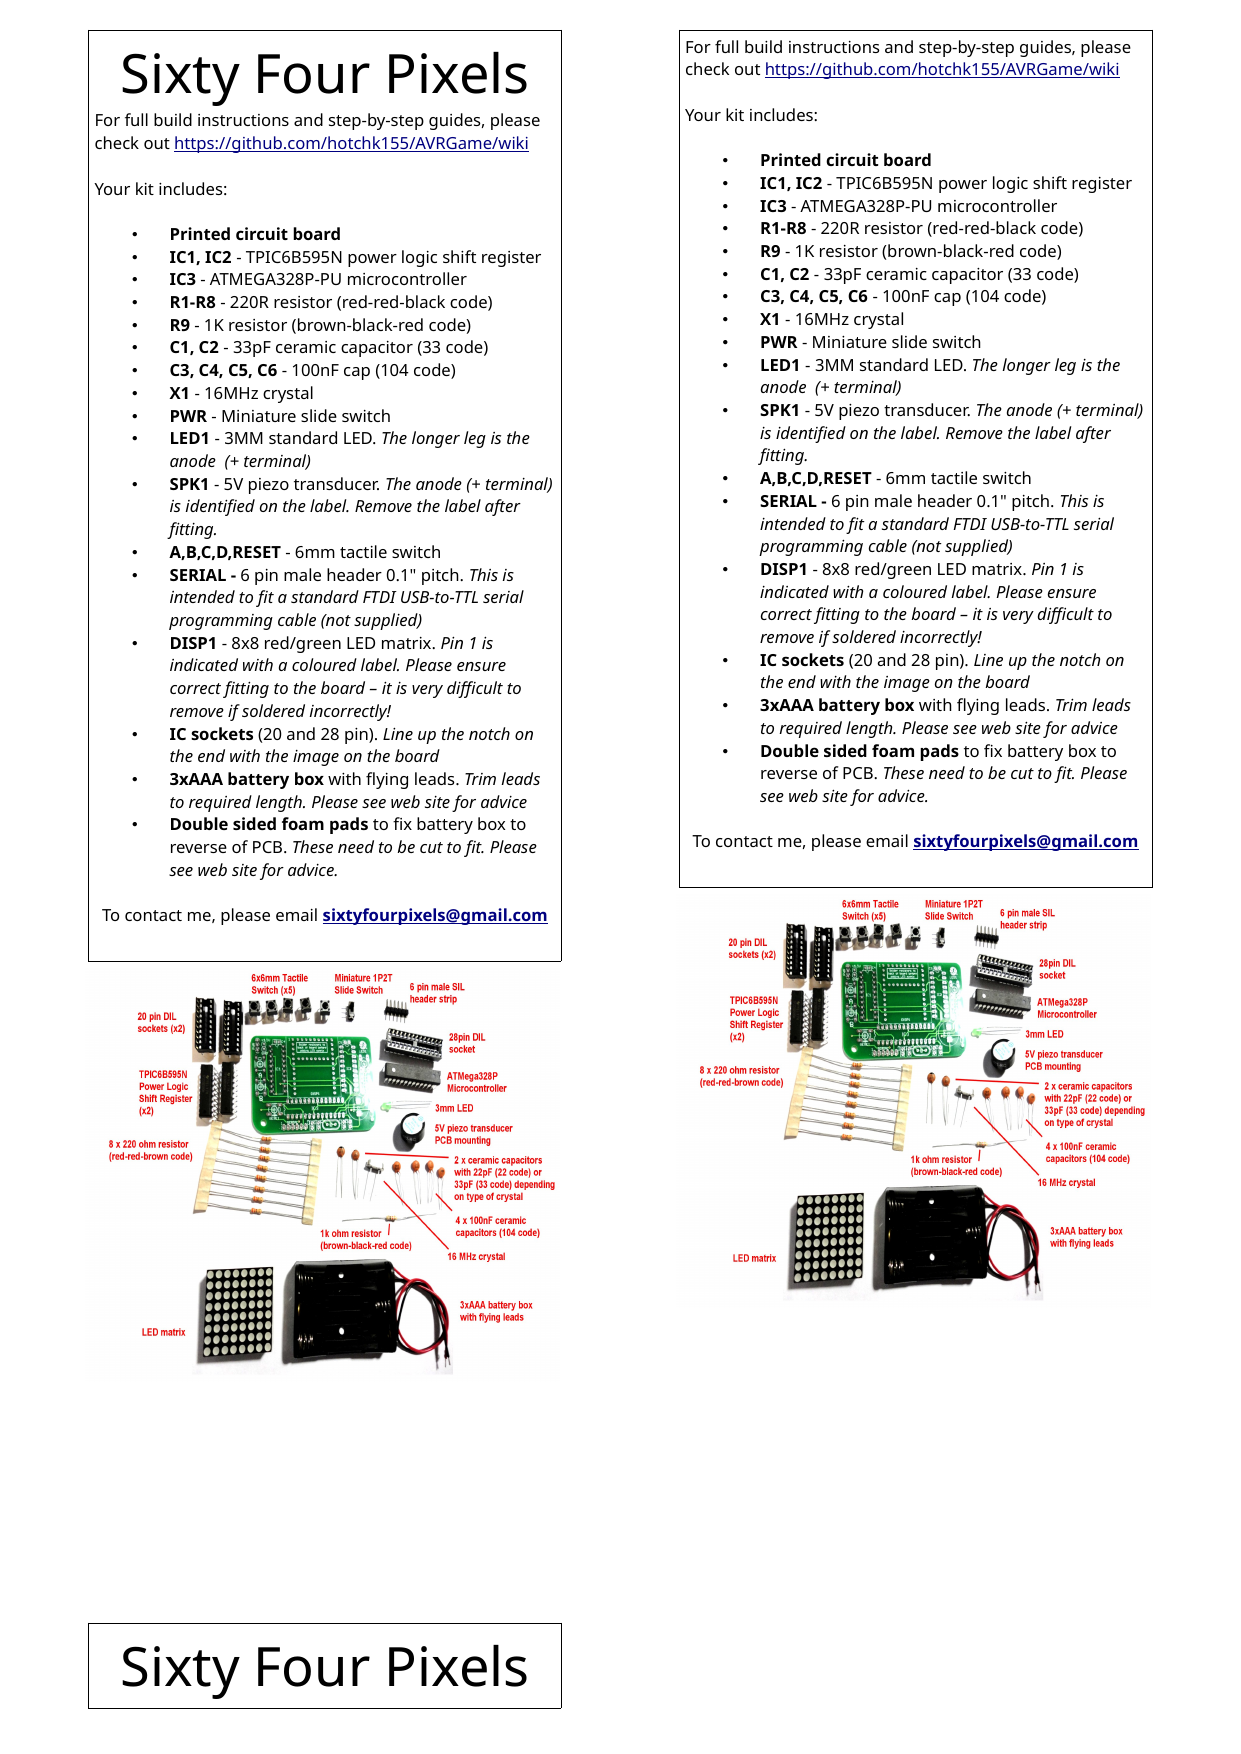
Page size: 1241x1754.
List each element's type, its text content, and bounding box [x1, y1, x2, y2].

table_header For full build instructions and step-by-step guides, please check out https://github.com/hotchk155/AVRGame/wiki Your kit includes: Printed circuit board IC1, IC2 - TPIC6B595N power logic shift register IC3 - ATMEGA328P-PU microcontroller R1-R8 - 220R resistor (red-red-black code) R9 - 1K resistor (brown-black-red code) C1, C2 - 33pF ceramic capacitor (33 code) C3, C4, C5, C6 - 100nF cap (104 code) X1 - 16MHz crystal PWR - Miniature slide switch LED1 - 3MM standard LED. The longer leg is the anode (+ terminal) SPK1 - 5V piezo transducer. The anode (+ terminal) is identified on the label. Remove the label after fitting. A,B,C,D,RESET - 6mm tactile switch SERIAL - 6 pin male header 0.1" pitch. This is intended to fit a standard FTDI USB-to-TTL serial programming cable (not supplied) DISP1 - 8x8 red/green LED matrix. Pin 1 is indicated with a coloured label. Please ensure correct fitting to the board – it is very difficult to remove if soldered incorrectly! IC sockets (20 and 28 pin). Line up the notch on the end with the image on the board 3xAAA battery box with flying leads. Trim leads to required length. Please see web site for advice Double sided foam pads to fix battery box to reverse of PCB. These need to be cut to fit. Please see web site for advice. To contact me, please email sixtyfourpixels@gmail.com [680, 31, 1152, 887]
table_header Sixty Four Pixels For full build instructions and step-by-step guides, please check out https://github.com/hotchk155/AVRGame/wiki Your kit includes: Printed circuit board IC1, IC2 - TPIC6B595N power logic shift register IC3 - ATMEGA328P-PU microcontroller R1-R8 - 220R resistor (red-red-black code) R9 - 1K resistor (brown-black-red code) C1, C2 - 33pF ceramic capacitor (33 code) C3, C4, C5, C6 - 100nF cap (104 code) X1 - 16MHz crystal PWR - Miniature slide switch LED1 - 3MM standard LED. The longer leg is the anode (+ terminal) SPK1 - 5V piezo transducer. The anode (+ terminal) is identified on the label. Remove the label after fitting. A,B,C,D,RESET - 6mm tactile switch SERIAL - 6 pin male header 0.1" pitch. This is intended to fit a standard FTDI USB-to-TTL serial programming cable (not supplied) DISP1 - 8x8 red/green LED matrix. Pin 1 is indicated with a coloured label. Please ensure correct fitting to the board – it is very difficult to remove if soldered incorrectly! IC sockets (20 and 28 pin). Line up the notch on the end with the image on the board 3xAAA battery box with flying leads. Trim leads to required length. Please see web site for advice Double sided foam pads to fix battery box to reverse of PCB. These need to be cut to fit. Please see web site for advice. To contact me, please email sixtyfourpixels@gmail.com [89, 31, 561, 961]
table_header Sixty Four Pixels [89, 1624, 561, 1708]
picture [675, 894, 1151, 1308]
picture [84, 968, 560, 1382]
